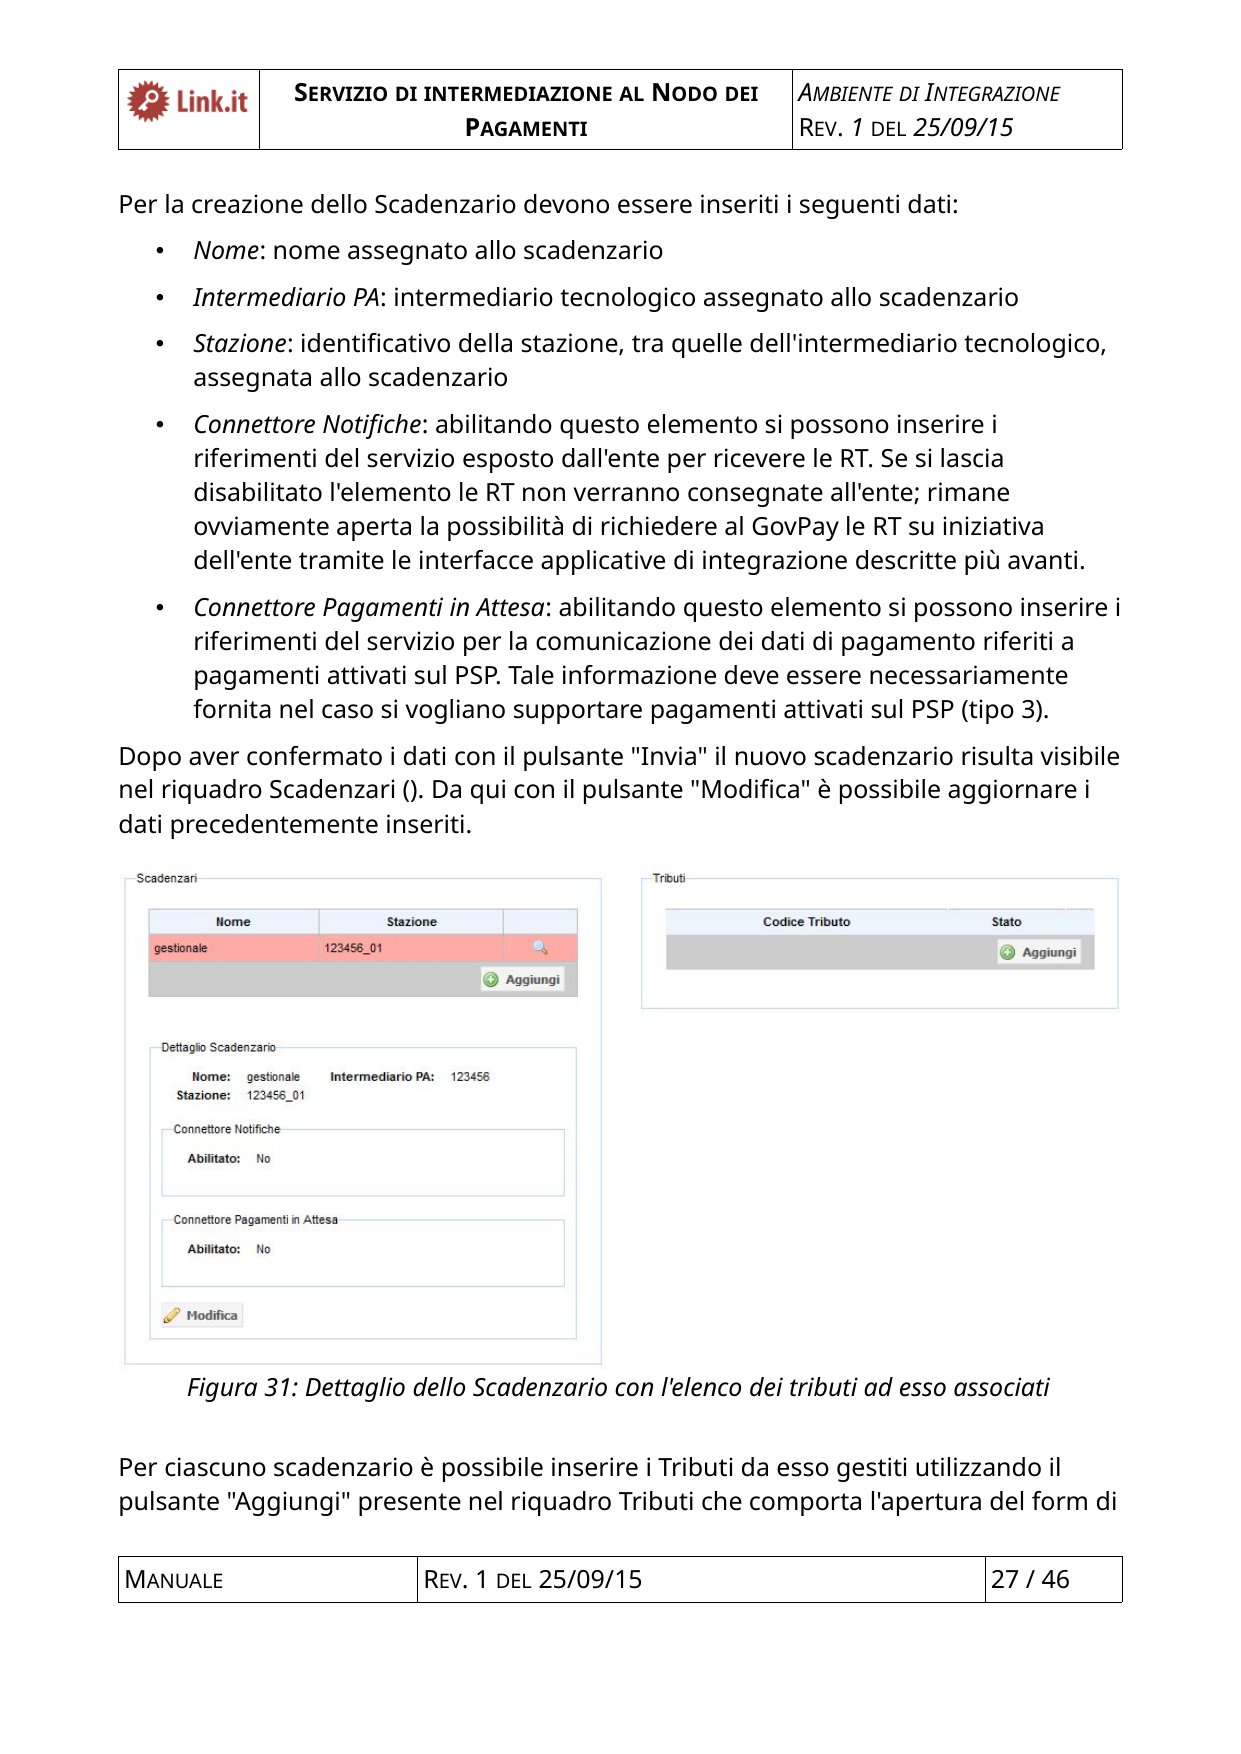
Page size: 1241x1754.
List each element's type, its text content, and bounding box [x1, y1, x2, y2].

list Intermediario PA: intermediario tecnologico assegnato allo scadenzario [156, 279, 1122, 313]
list Nome: nome assegnato allo scadenzario [156, 233, 1122, 267]
picture [118, 865, 1123, 1370]
text Dopo aver confermato i dati con il pulsante "Invia" il nuovo scadenzario risulta visibile nel riquadro Scadenzari (). Da qui con il pulsante "Modifica" è possibile aggiornare i dati precedentemente inseriti. [118, 738, 1122, 840]
text Per ciascuno scadenzario è possibile inserire i Tributi da esso gestiti utilizzando il pulsante "Aggiungi" presente nel riquadro Tributi che comporta l'apertura del form di [118, 1450, 1122, 1518]
text Figura 31: Dettaglio dello Scadenzario con l'elenco dei tributi ad esso associati [118, 1370, 1122, 1403]
list Stazione: identificativo della stazione, tra quelle dell'intermediario tecnologico, assegnata allo scadenzario [156, 326, 1122, 394]
list Connettore Notifiche: abilitando questo elemento si possono inserire i riferimenti del servizio esposto dall'ente per ricevere le RT. Se si lascia disabilitato l'elemento le RT non verranno consegnate all'ente; rimane ovviamente aperta la possibilità di richiedere al GovPay le RT su iniziativa dell'ente tramite le interfacce applicative di integrazione descritte più avanti. [156, 407, 1122, 577]
text Per la creazione dello Scadenzario devono essere inseriti i seguenti dati: [118, 186, 1122, 220]
picture [123, 75, 254, 128]
list Connettore Pagamenti in Attesa: abilitando questo elemento si possono inserire i riferimenti del servizio per la comunicazione dei dati di pagamento riferiti a pagamenti attivati sul PSP. Tale informazione deve essere necessariamente fornita nel caso si vogliano supportare pagamenti attivati sul PSP (tipo 3). [156, 589, 1122, 726]
